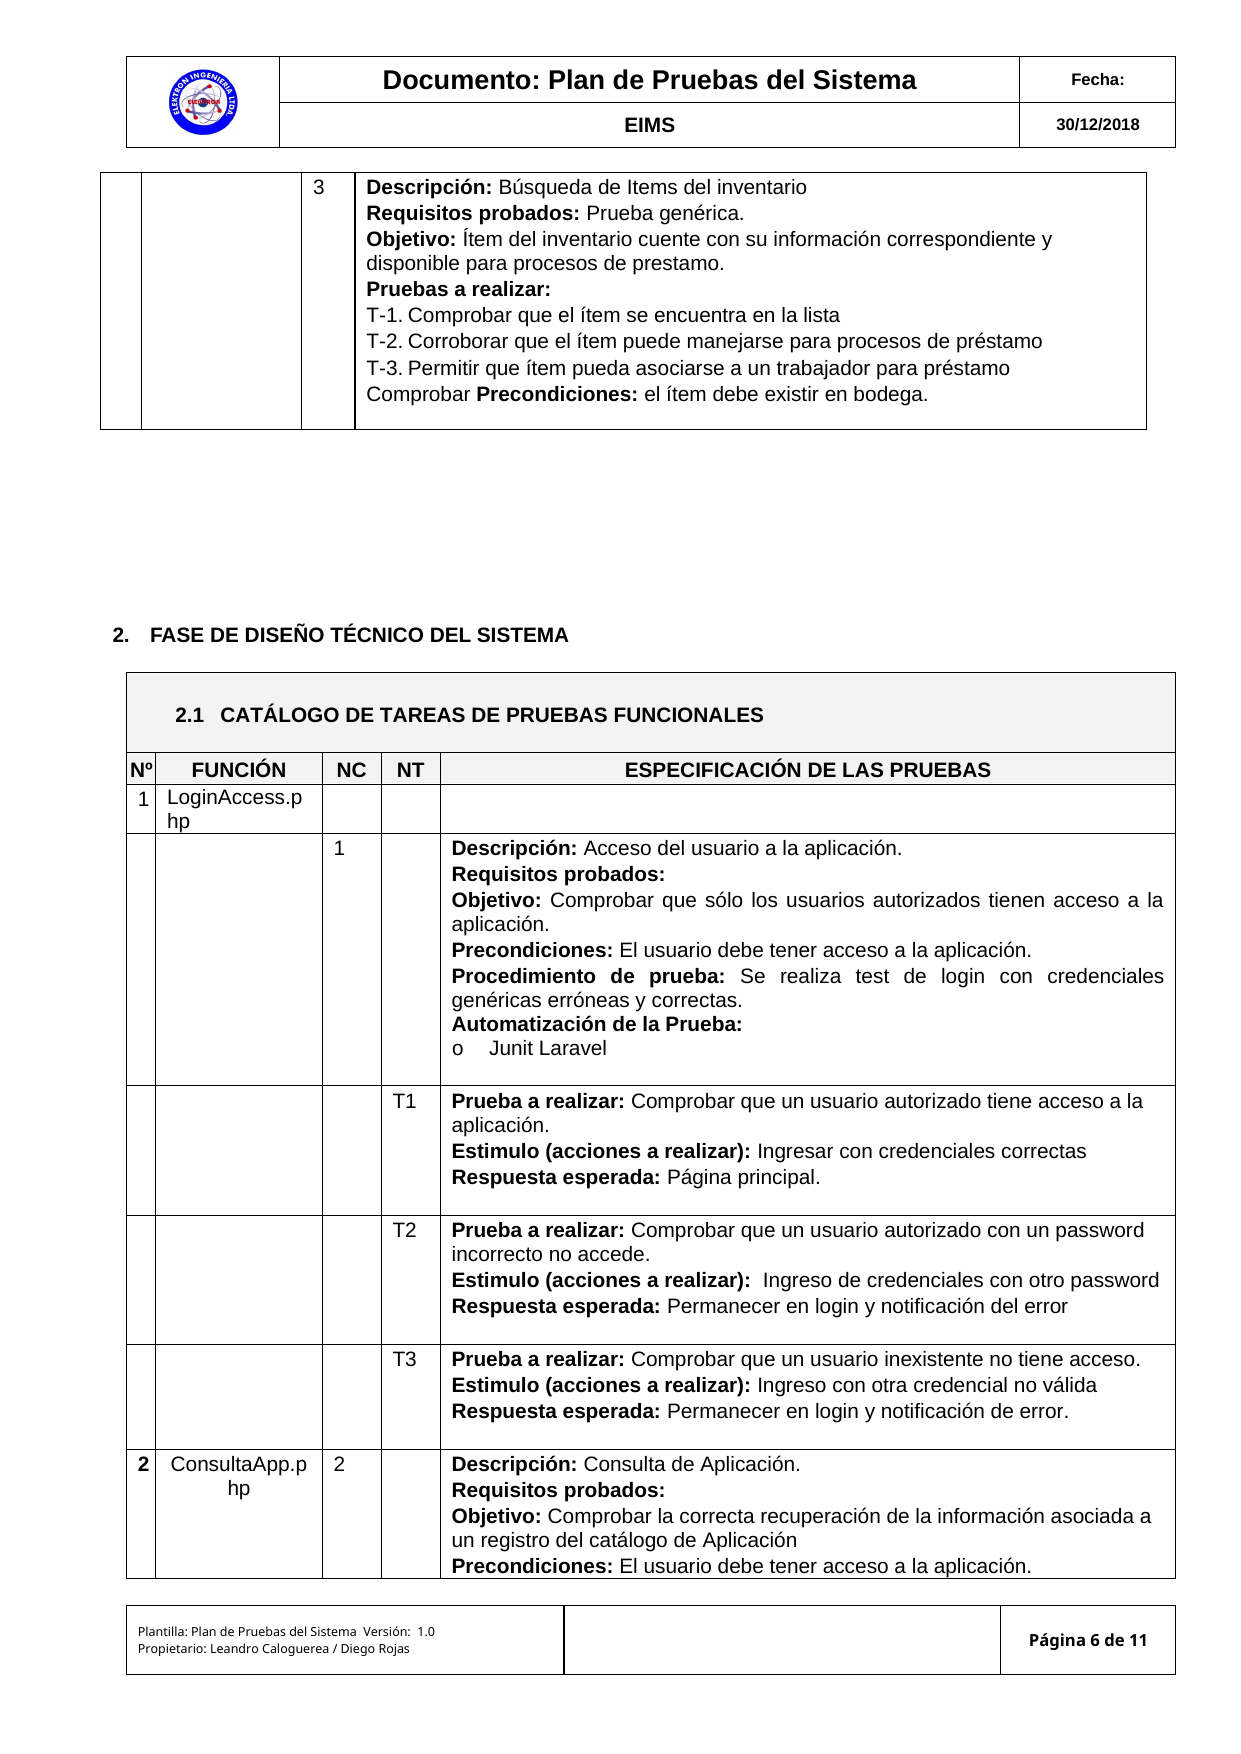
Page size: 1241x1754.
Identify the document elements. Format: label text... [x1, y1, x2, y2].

table_cell [382, 834, 440, 1085]
table_cell Nº [127, 753, 155, 783]
table_cell [156, 1086, 322, 1214]
table_cell [156, 834, 322, 1085]
table_cell T1 [382, 1086, 440, 1214]
table_cell [156, 1216, 322, 1344]
table_cell ConsultaApp.php [156, 1450, 322, 1578]
table_cell Prueba a realizar: Comprobar que un usuario autorizado con un password incorrecto no accede. Estimulo (acciones a realizar): Ingreso de credenciales con otro password Respuesta esperada: Permanecer en login y notificación del error [441, 1216, 1175, 1344]
table_cell [323, 1345, 381, 1449]
table_cell Prueba a realizar: Comprobar que un usuario autorizado tiene acceso a la aplicación. Estimulo (acciones a realizar): Ingresar con credenciales correctas Respuesta esperada: Página principal. [441, 1086, 1175, 1214]
table_cell [142, 173, 301, 429]
table_cell Prueba a realizar: Comprobar que un usuario inexistente no tiene acceso. Estimulo (acciones a realizar): Ingreso con otra credencial no válida Respuesta esperada: Permanecer en login y notificación de error. [441, 1345, 1175, 1449]
table_cell [323, 1216, 381, 1344]
table_cell [382, 785, 440, 832]
table_cell 2 [127, 1450, 155, 1578]
table_cell [101, 173, 141, 429]
table_cell [127, 1216, 155, 1344]
table_cell T3 [382, 1345, 440, 1449]
table_cell [127, 1086, 155, 1214]
table_cell [382, 1450, 440, 1578]
subtitle FASE DE DISEÑO TÉCNICO DEL SISTEMA [112, 605, 1181, 647]
picture [167, 67, 239, 136]
table_cell 3 [302, 173, 354, 429]
table_cell 1 [323, 834, 381, 1085]
table_cell FUNCIÓN [156, 753, 322, 783]
table_cell Descripción: Acceso del usuario a la aplicación. Requisitos probados: Objetivo: Comprobar que sólo los usuarios autorizados tienen acceso a la aplicación. Precondiciones: El usuario debe tener acceso a la aplicación. Procedimiento de prueba: Se realiza test de login con credenciales genéricas erróneas y correctas. Automatización de la Prueba: Junit Laravel [441, 834, 1175, 1085]
table_cell T2 [382, 1216, 440, 1344]
table_cell [127, 1345, 155, 1449]
table_cell LoginAccess.php [156, 785, 322, 832]
table_cell ESPECIFICACIÓN DE LAS PRUEBAS [441, 753, 1175, 783]
table_cell NT [382, 753, 440, 783]
table_cell [156, 1345, 322, 1449]
table_header CATÁLOGO DE TAREAS DE PRUEBAS FUNCIONALES [127, 673, 1175, 752]
table_cell Descripción: Consulta de Aplicación. Requisitos probados: Objetivo: Comprobar la correcta recuperación de la información asociada a un registro del catálogo de Aplicación Precondiciones: El usuario debe tener acceso a la aplicación. [441, 1450, 1175, 1578]
table_cell 1 [127, 785, 155, 832]
table_cell 2 [323, 1450, 381, 1578]
table_cell [323, 1086, 381, 1214]
table_cell Descripción: Búsqueda de Items del inventario Requisitos probados: Prueba genérica. Objetivo: Ítem del inventario cuente con su información correspondiente y disponible para procesos de prestamo. Pruebas a realizar: Comprobar que el ítem se encuentra en la lista Corroborar que el ítem puede manejarse para procesos de préstamo Permitir que ítem pueda asociarse a un trabajador para préstamo Comprobar Precondiciones: el ítem debe existir en bodega. [356, 173, 1146, 429]
table_cell NC [323, 753, 381, 783]
table_cell [323, 785, 381, 832]
table_cell [441, 785, 1175, 832]
table_cell [127, 834, 155, 1085]
